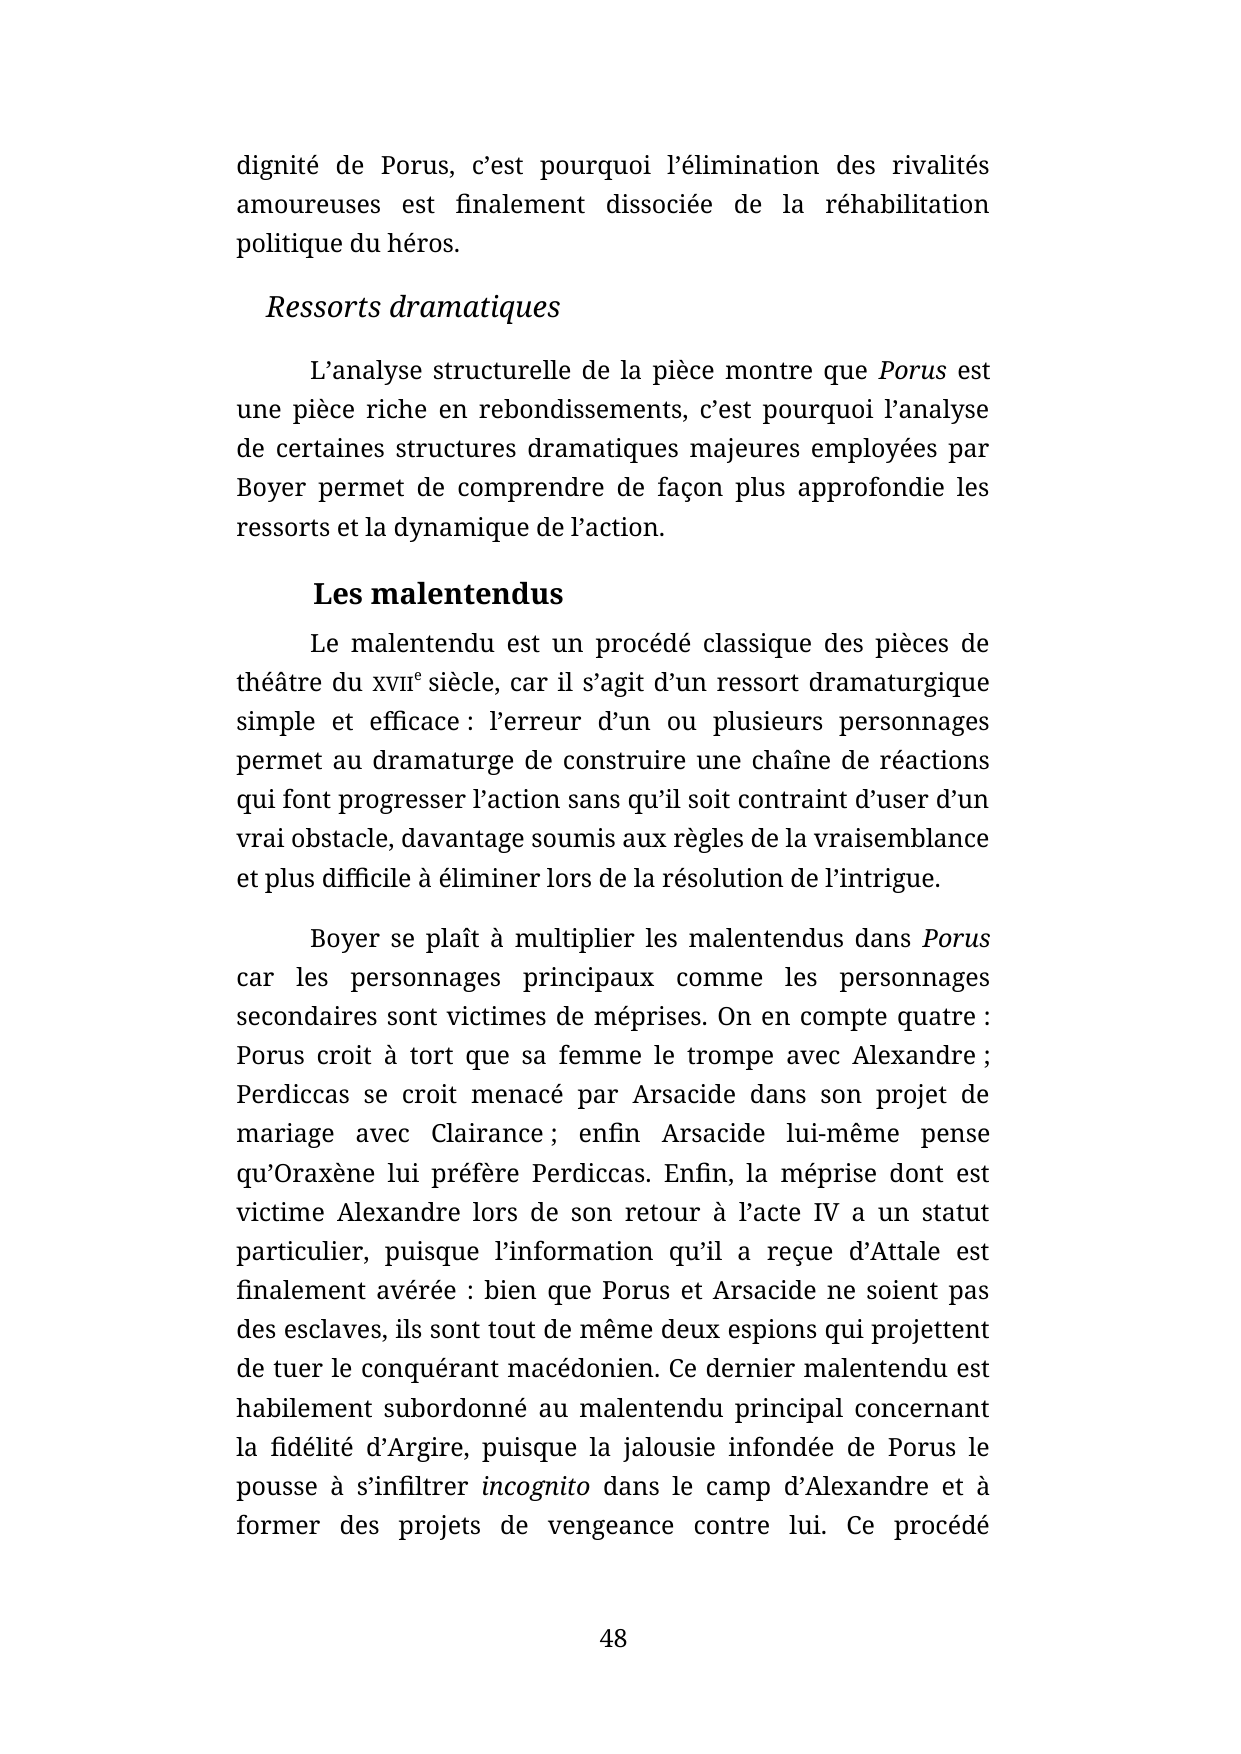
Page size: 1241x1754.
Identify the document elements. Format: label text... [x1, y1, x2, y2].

text Le malentendu est un procédé classique des pièces de théâtre du xviie siècle, car il s’agit d’un ressort dramaturgique simple et efficace : l’erreur d’un ou plusieurs personnages permet au dramaturge de construire une chaîne de réactions qui font progresser l’action sans qu’il soit contraint d’user d’un vrai obstacle, davantage soumis aux règles de la vraisemblance et plus difficile à éliminer lors de la résolution de l’intrigue. [236, 625, 990, 894]
text L’analyse structurelle de la pièce montre que Porus est une pièce riche en rebondissements, c’est pourquoi l’analyse de certaines structures dramatiques majeures employées par Boyer permet de comprendre de façon plus approfondie les ressorts et la dynamique de l’action. [236, 352, 990, 543]
subtitle Les malentendus [313, 573, 990, 613]
subtitle Ressorts dramatiques [266, 286, 990, 326]
text Boyer se plaît à multiplier les malentendus dans Porus car les personnages principaux comme les personnages secondaires sont victimes de méprises. On en compte quatre : Porus croit à tort que sa femme le trompe avec Alexandre ; Perdiccas se croit menacé par Arsacide dans son projet de mariage avec Clairance ; enfin Arsacide lui-même pense qu’Oraxène lui préfère Perdiccas. Enfin, la méprise dont est victime Alexandre lors de son retour à l’acte IV a un statut particulier, puisque l’information qu’il a reçue d’Attale est finalement avérée : bien que Porus et Arsacide ne soient pas des esclaves, ils sont tout de même deux espions qui projettent de tuer le conquérant macédonien. Ce dernier malentendu est habilement subordonné au malentendu principal concernant la fidélité d’Argire, puisque la jalousie infondée de Porus le pousse à s’infiltrer incognito dans le camp d’Alexandre et à former des projets de vengeance contre lui. Ce procédé [236, 920, 990, 1542]
text dignité de Porus, c’est pourquoi l’élimination des rivalités amoureuses est finalement dissociée de la réhabilitation politique du héros. [236, 148, 990, 260]
